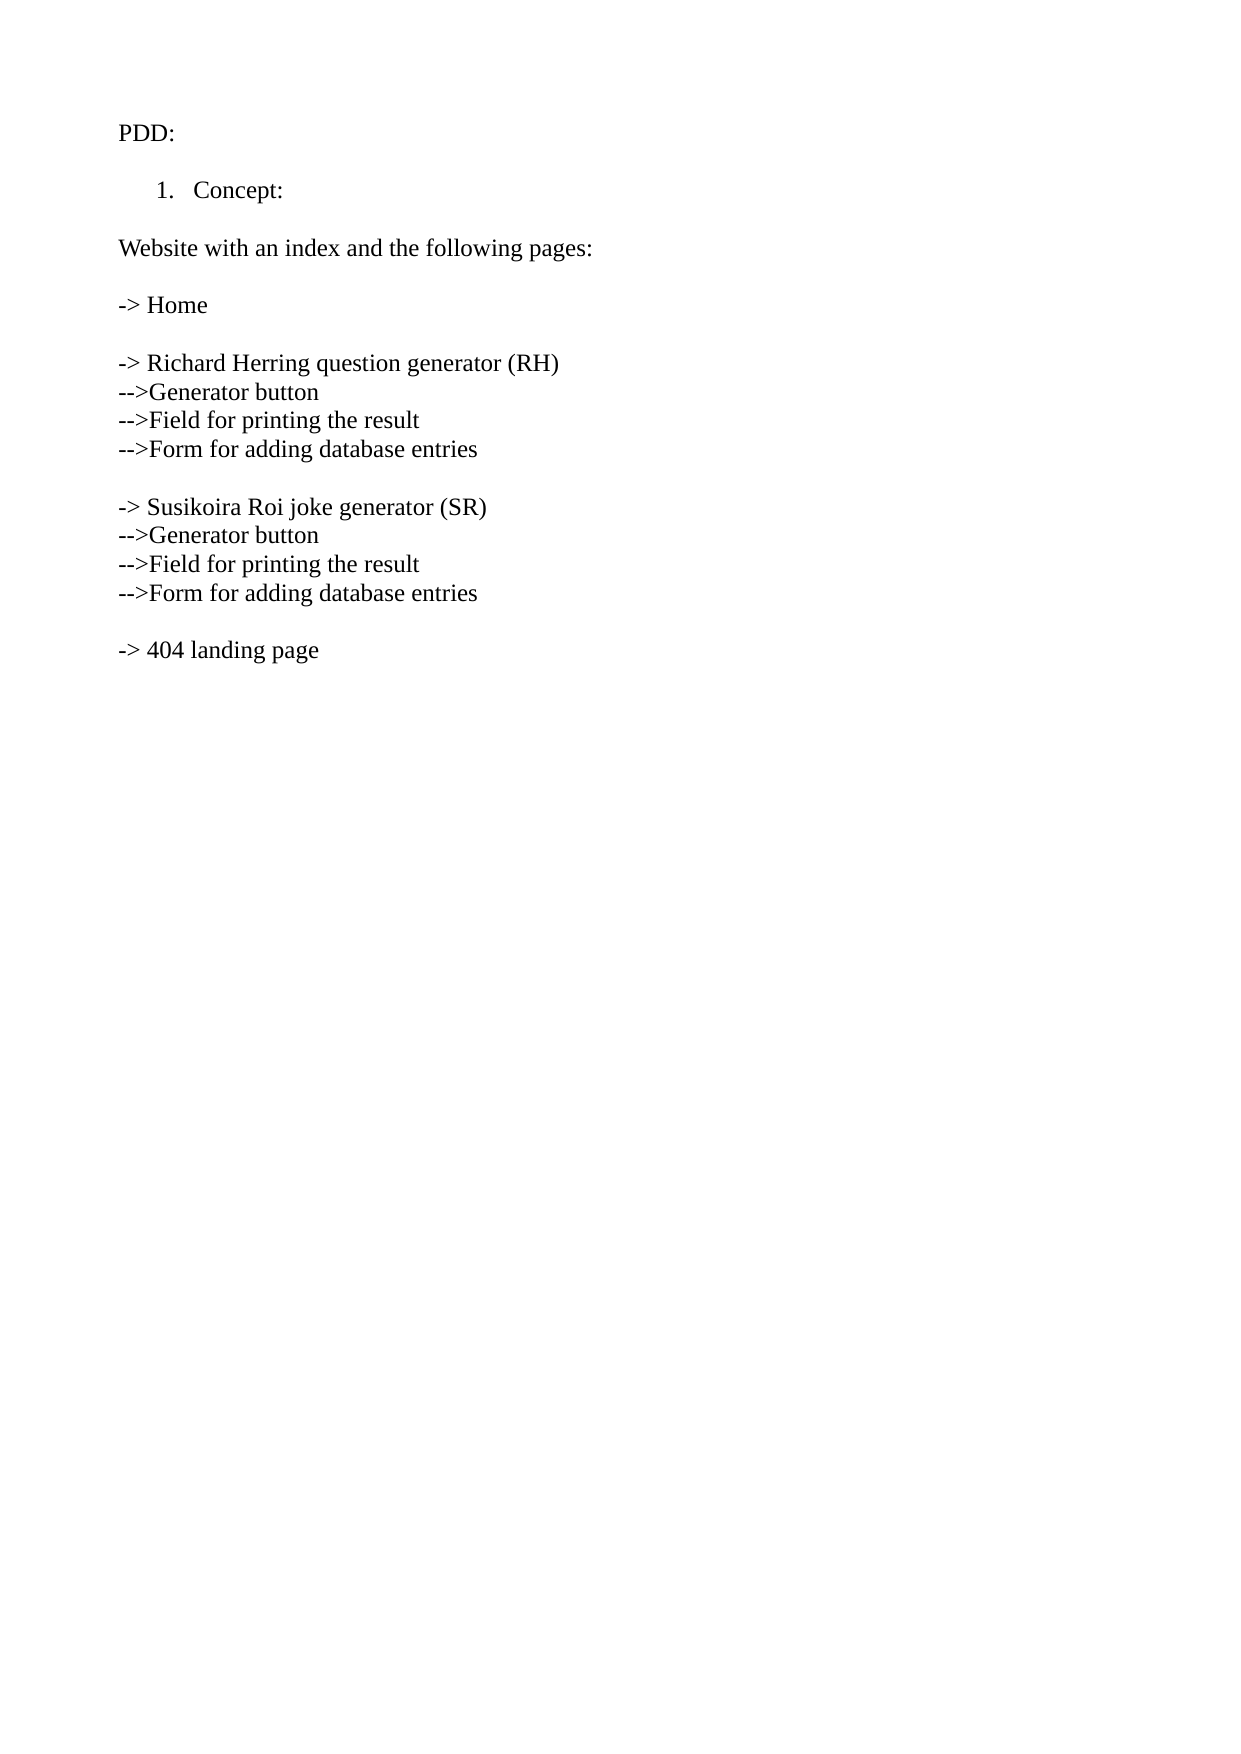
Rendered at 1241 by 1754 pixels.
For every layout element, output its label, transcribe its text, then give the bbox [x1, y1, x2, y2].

text PDD: [118, 118, 1122, 147]
text -->Field for printing the result [118, 406, 1122, 434]
text -->Form for adding database entries [118, 434, 1122, 463]
text -> Home [118, 291, 1122, 319]
text -->Generator button [118, 377, 1122, 406]
text -->Form for adding database entries [118, 578, 1122, 607]
text -> 404 landing page [118, 636, 1122, 664]
text -> Richard Herring question generator (RH) [118, 348, 1122, 377]
list Concept: [156, 176, 1122, 204]
text -->Generator button [118, 521, 1122, 549]
text Website with an index and the following pages: [118, 233, 1122, 262]
text -->Field for printing the result [118, 549, 1122, 578]
text -> Susikoira Roi joke generator (SR) [118, 492, 1122, 521]
